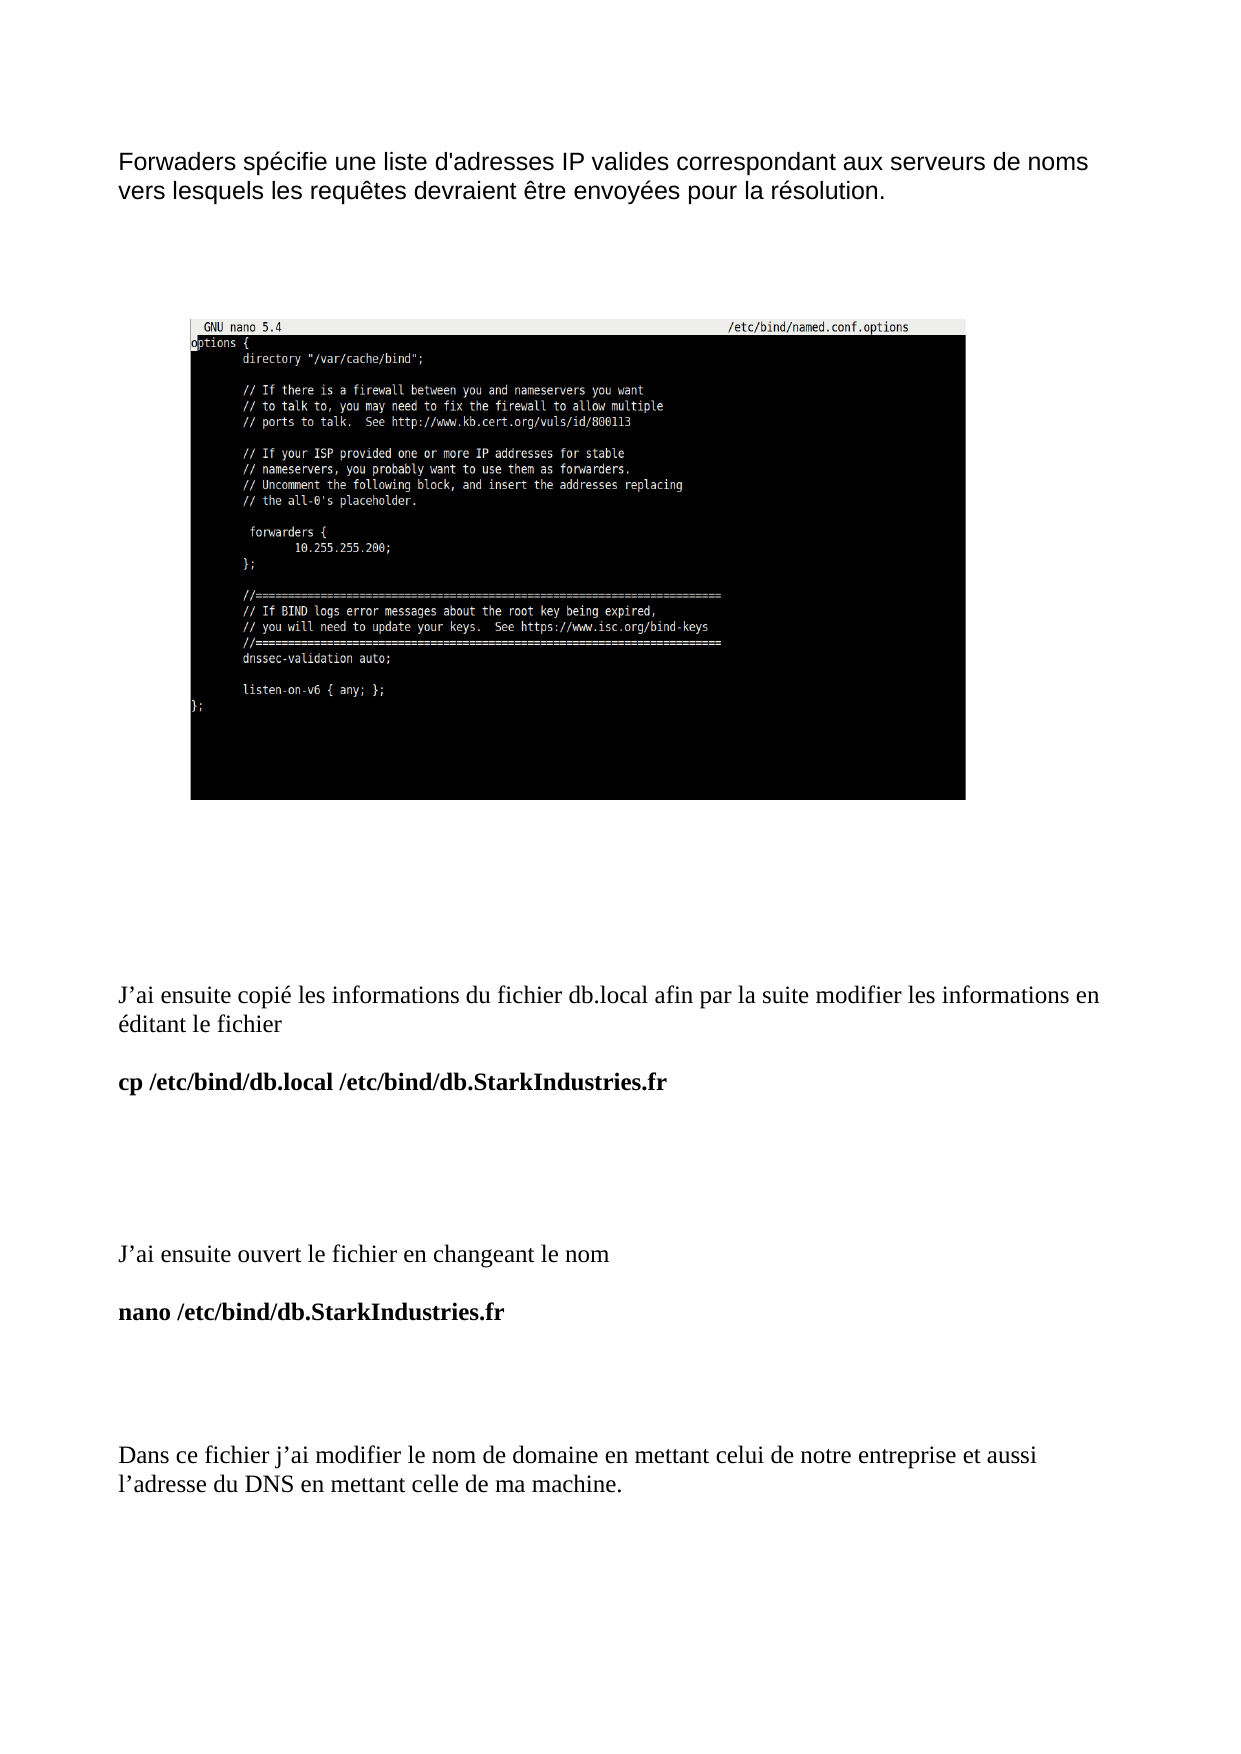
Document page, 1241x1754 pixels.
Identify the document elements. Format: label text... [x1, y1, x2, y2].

text nano /etc/bind/db.StarkIndustries.fr [118, 1297, 1122, 1326]
text Dans ce fichier j’ai modifier le nom de domaine en mettant celui de notre entreprise et aussi l’adresse du DNS en mettant celle de ma machine. [118, 1441, 1122, 1498]
text J’ai ensuite ouvert le fichier en changeant le nom [118, 1239, 1122, 1268]
text cp /etc/bind/db.local /etc/bind/db.StarkIndustries.fr [118, 1067, 1122, 1096]
text J’ai ensuite copié les informations du fichier db.local afin par la suite modifier les informations en éditant le fichier [118, 981, 1122, 1038]
text Forwaders spécifie une liste d'adresses IP valides correspondant aux serveurs de noms vers lesquels les requêtes devraient être envoyées pour la résolution. [118, 147, 1122, 204]
